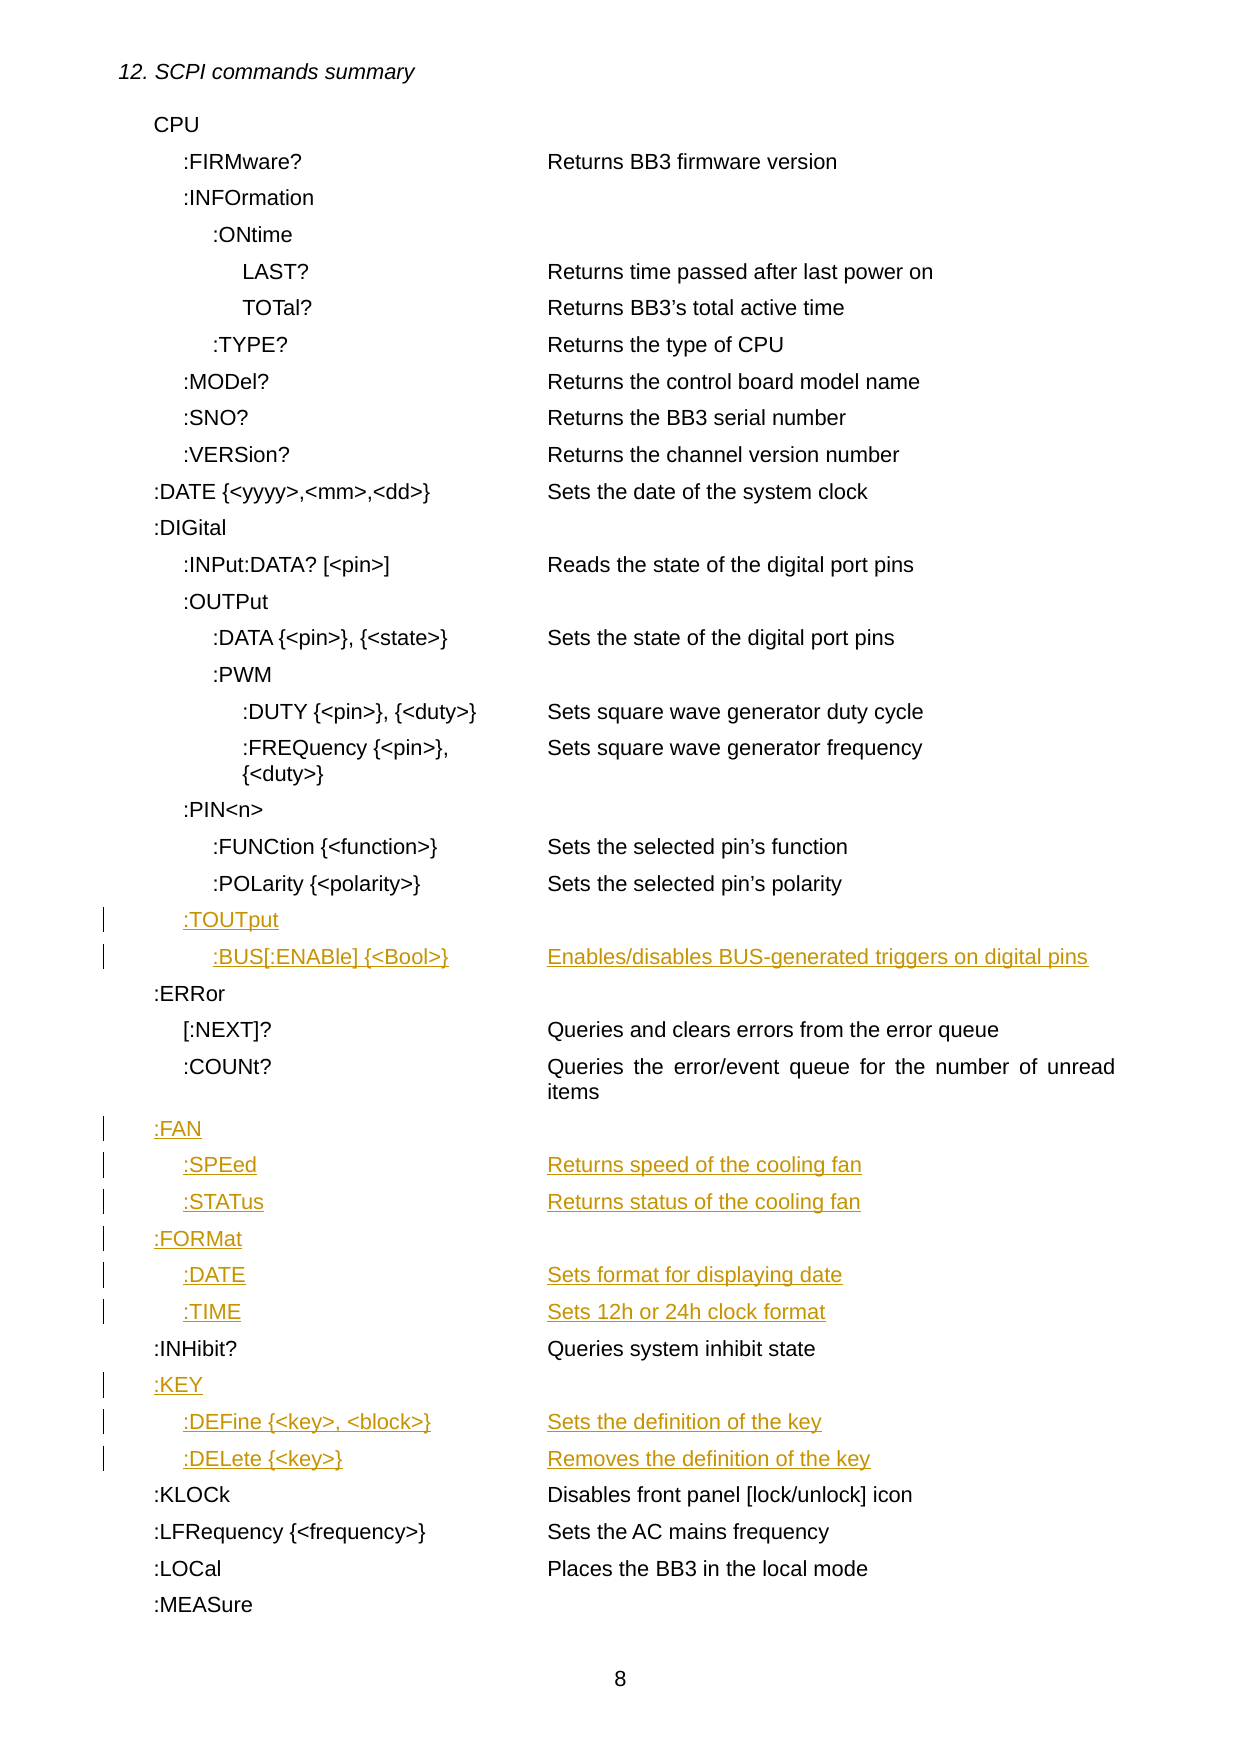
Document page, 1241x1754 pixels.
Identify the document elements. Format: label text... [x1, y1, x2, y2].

table_cell Sets the state of the digital port pins [541, 620, 1122, 656]
table_cell :BUS[:ENABle] {<Bool>} [118, 938, 541, 975]
table_cell Sets the AC mains frequency [541, 1513, 1122, 1550]
table_cell :TOUTput [118, 901, 541, 938]
table_cell :PIN<n> [118, 791, 541, 828]
table_cell [541, 1110, 1122, 1147]
table_cell Returns the control board model name [541, 363, 1122, 399]
table_cell Returns the channel version number [541, 436, 1122, 473]
table_cell Disables front panel [lock/unlock] icon [541, 1477, 1122, 1513]
table_cell TOTal? [118, 290, 541, 326]
table_cell [541, 975, 1122, 1011]
table_cell [:NEXT]? [118, 1011, 541, 1048]
table_cell :DATE {<yyyy>,<mm>,<dd>} [118, 473, 541, 509]
table_cell :DATE [118, 1257, 541, 1293]
table_cell [541, 106, 1122, 143]
table_cell [541, 1367, 1122, 1403]
table_cell :FAN [118, 1110, 541, 1147]
table_cell :PWM [118, 656, 541, 693]
table_cell :KEY [118, 1367, 541, 1403]
table_cell CPU [118, 106, 541, 143]
table_cell :LFRequency {<frequency>} [118, 1513, 541, 1550]
table_cell Returns status of the cooling fan [541, 1183, 1122, 1220]
table_cell :POLarity {<polarity>} [118, 865, 541, 901]
table_cell :TYPE? [118, 326, 541, 363]
table_cell :FIRMware? [118, 143, 541, 179]
table_cell :LOCal [118, 1550, 541, 1587]
table_cell LAST? [118, 253, 541, 289]
table_cell :DATA {<pin>}, {<state>} [118, 620, 541, 656]
table_cell :ERRor [118, 975, 541, 1011]
table_cell :SPEed [118, 1147, 541, 1183]
table_cell Sets the definition of the key [541, 1403, 1122, 1440]
table_cell :DIGital [118, 510, 541, 546]
table_cell Returns the BB3 serial number [541, 400, 1122, 436]
table_cell Returns BB3’s total active time [541, 290, 1122, 326]
table_cell Sets the selected pin’s polarity [541, 865, 1122, 901]
table_cell [541, 791, 1122, 828]
table_cell Sets 12h or 24h clock format [541, 1293, 1122, 1330]
table_cell [541, 216, 1122, 253]
table_cell :FUNCtion {<function>} [118, 828, 541, 865]
table_cell Queries the error/event queue for the number of unread items [541, 1048, 1122, 1110]
table_cell [541, 510, 1122, 546]
table_cell :SNO? [118, 400, 541, 436]
table_cell :TIME [118, 1293, 541, 1330]
table_cell Reads the state of the digital port pins [541, 546, 1122, 583]
table_cell Sets the selected pin’s function [541, 828, 1122, 865]
table_cell Returns time passed after last power on [541, 253, 1122, 289]
table_cell :INPut:DATA? [<pin>] [118, 546, 541, 583]
table_cell Sets format for displaying date [541, 1257, 1122, 1293]
table_cell Sets the date of the system clock [541, 473, 1122, 509]
table_cell :ONtime [118, 216, 541, 253]
table_cell :STATus [118, 1183, 541, 1220]
table_cell :VERSion? [118, 436, 541, 473]
table_cell :INHibit? [118, 1330, 541, 1367]
table_cell Removes the definition of the key [541, 1440, 1122, 1477]
table_cell :FORMat [118, 1220, 541, 1257]
table_cell :DUTY {<pin>}, {<duty>} [118, 693, 541, 729]
table_cell :COUNt? [118, 1048, 541, 1110]
table_cell Queries system inhibit state [541, 1330, 1122, 1367]
table_cell [541, 1587, 1122, 1623]
table_cell [541, 901, 1122, 938]
table_cell :DELete {<key>} [118, 1440, 541, 1477]
table_cell :OUTPut [118, 583, 541, 619]
table_cell :INFOrmation [118, 180, 541, 216]
table_cell :FREQuency {<pin>}, {<duty>} [118, 730, 541, 791]
table_cell Queries and clears errors from the error queue [541, 1011, 1122, 1048]
table_cell :KLOCk [118, 1477, 541, 1513]
table_cell Returns speed of the cooling fan [541, 1147, 1122, 1183]
table_cell [541, 180, 1122, 216]
table_cell :DEFine {<key>, <block>} [118, 1403, 541, 1440]
table_cell Sets square wave generator duty cycle [541, 693, 1122, 729]
table_cell Places the BB3 in the local mode [541, 1550, 1122, 1587]
table_cell [541, 583, 1122, 619]
table_cell [541, 656, 1122, 693]
table_cell :MEASure [118, 1587, 541, 1623]
table_cell [541, 1220, 1122, 1257]
table_cell Returns the type of CPU [541, 326, 1122, 363]
table_cell Returns BB3 firmware version [541, 143, 1122, 179]
table_cell :MODel? [118, 363, 541, 399]
table_cell Enables/disables BUS-generated triggers on digital pins [541, 938, 1122, 975]
table_cell Sets square wave generator frequency [541, 730, 1122, 791]
